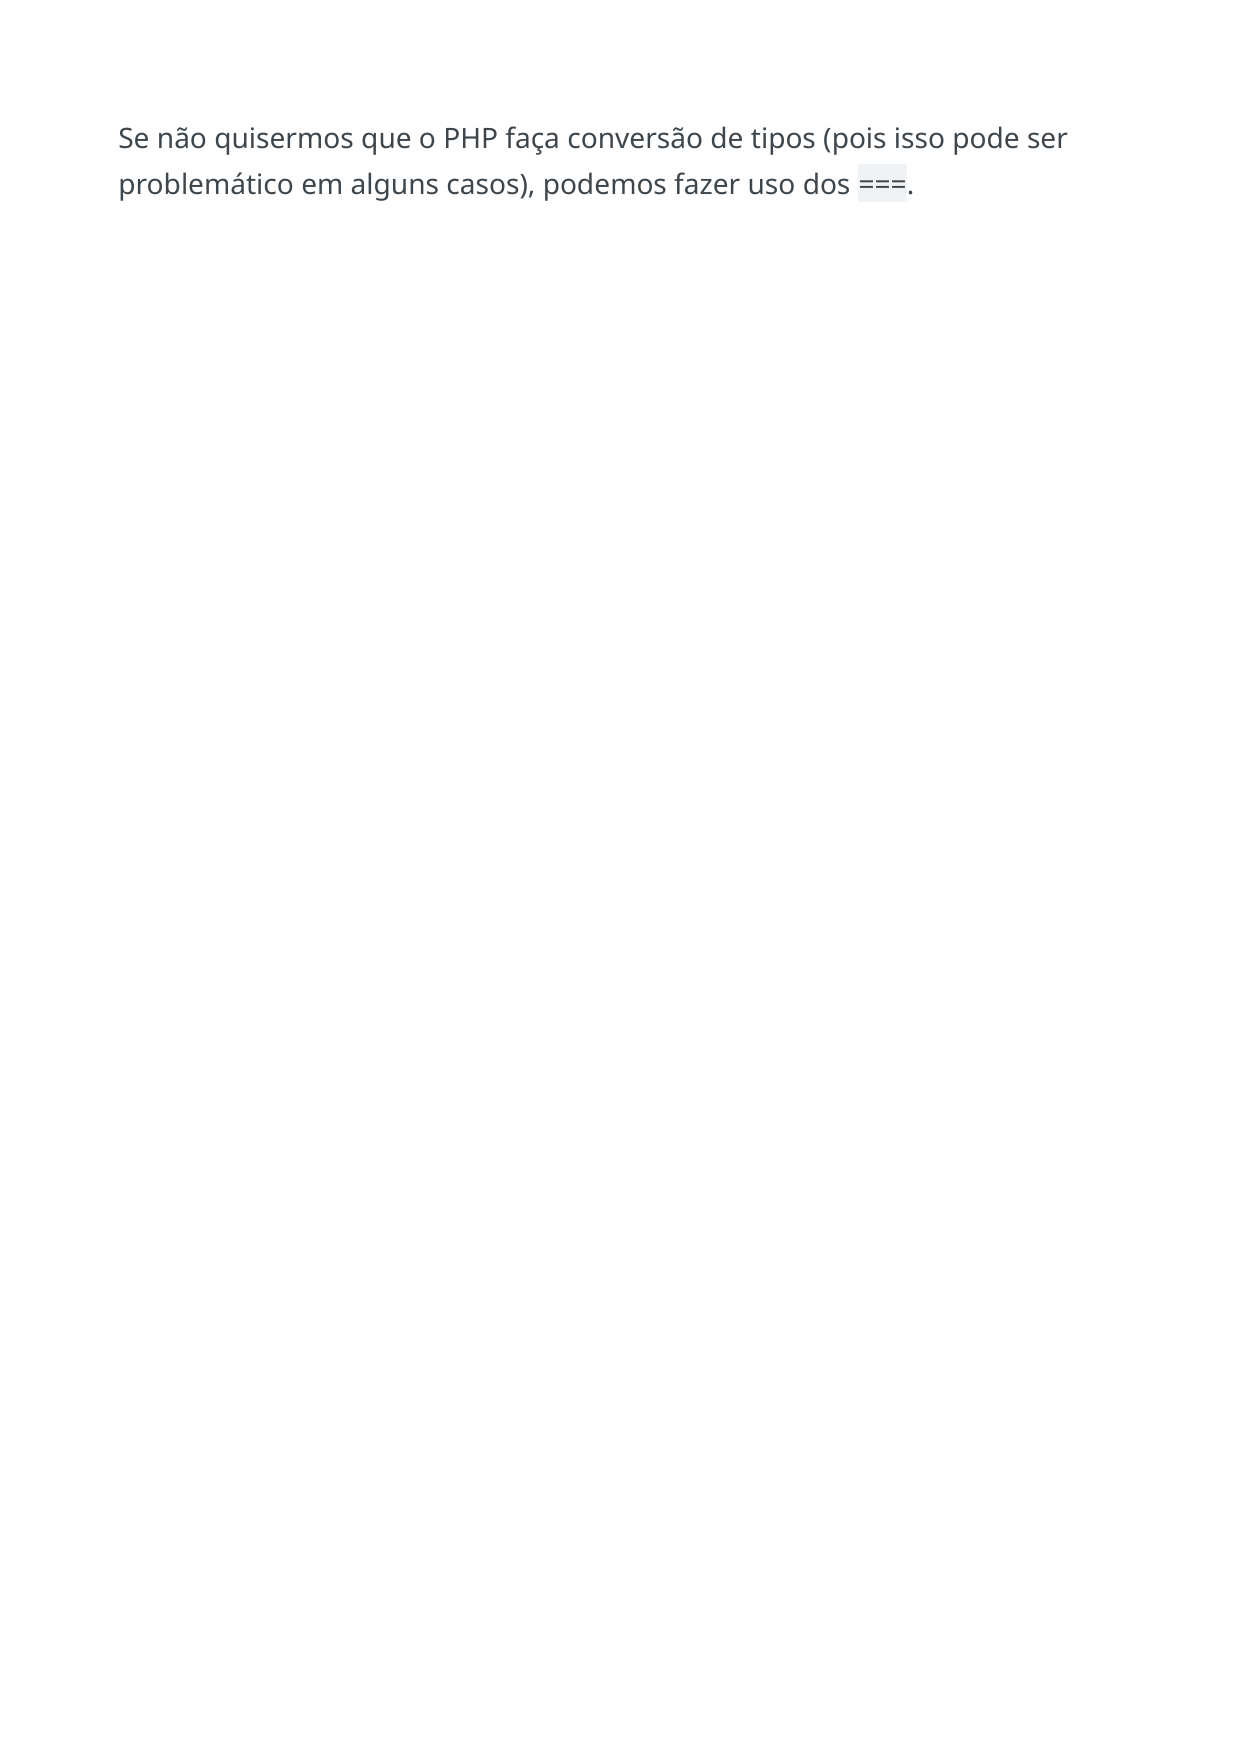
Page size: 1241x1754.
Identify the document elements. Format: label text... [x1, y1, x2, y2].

text Se não quisermos que o PHP faça conversão de tipos (pois isso pode ser problemático em alguns casos), podemos fazer uso dos ===. [118, 118, 1122, 202]
